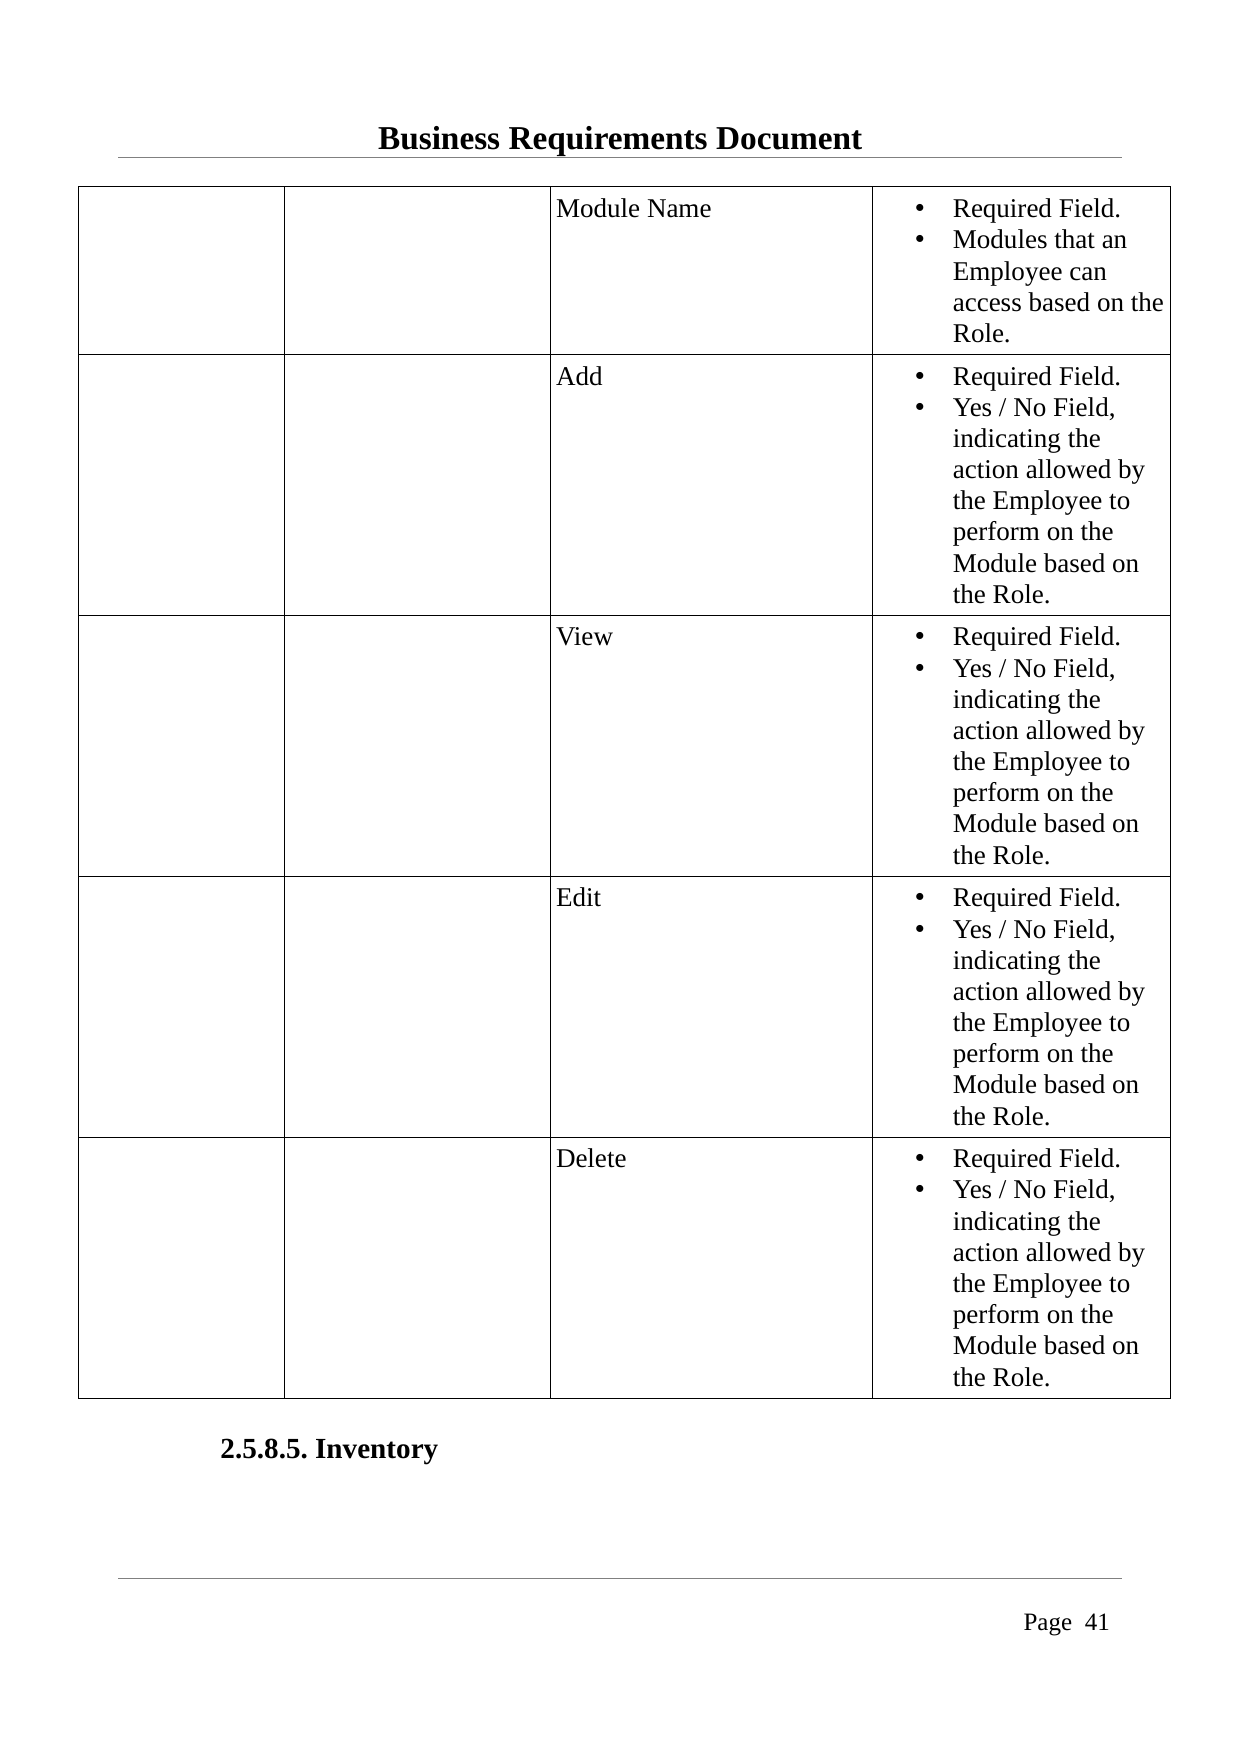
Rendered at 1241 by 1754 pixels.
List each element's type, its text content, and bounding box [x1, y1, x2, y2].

table_cell [79, 616, 284, 876]
table_cell Module Name [551, 187, 872, 354]
table_cell Required Field. Modules that an Employee can access based on the Role. [873, 187, 1170, 354]
table_cell Required Field. Yes / No Field, indicating the action allowed by the Employee to perform on the Module based on the Role. [873, 877, 1170, 1137]
table_cell Required Field. Yes / No Field, indicating the action allowed by the Employee to perform on the Module based on the Role. [873, 1138, 1170, 1397]
table_cell [79, 187, 284, 354]
table_cell [285, 877, 550, 1137]
table_cell Required Field. Yes / No Field, indicating the action allowed by the Employee to perform on the Module based on the Role. [873, 355, 1170, 615]
table_cell [79, 355, 284, 615]
table_cell Delete [551, 1138, 872, 1397]
table_cell [79, 877, 284, 1137]
table_cell Required Field. Yes / No Field, indicating the action allowed by the Employee to perform on the Module based on the Role. [873, 616, 1170, 876]
table_cell [285, 1138, 550, 1397]
table_cell [285, 355, 550, 615]
table_cell [285, 616, 550, 876]
table_cell Edit [551, 877, 872, 1137]
table_cell [285, 187, 550, 354]
text 2.5.8.5. Inventory [118, 1431, 1122, 1465]
table_cell [79, 1138, 284, 1397]
table_cell View [551, 616, 872, 876]
table_cell Add [551, 355, 872, 615]
